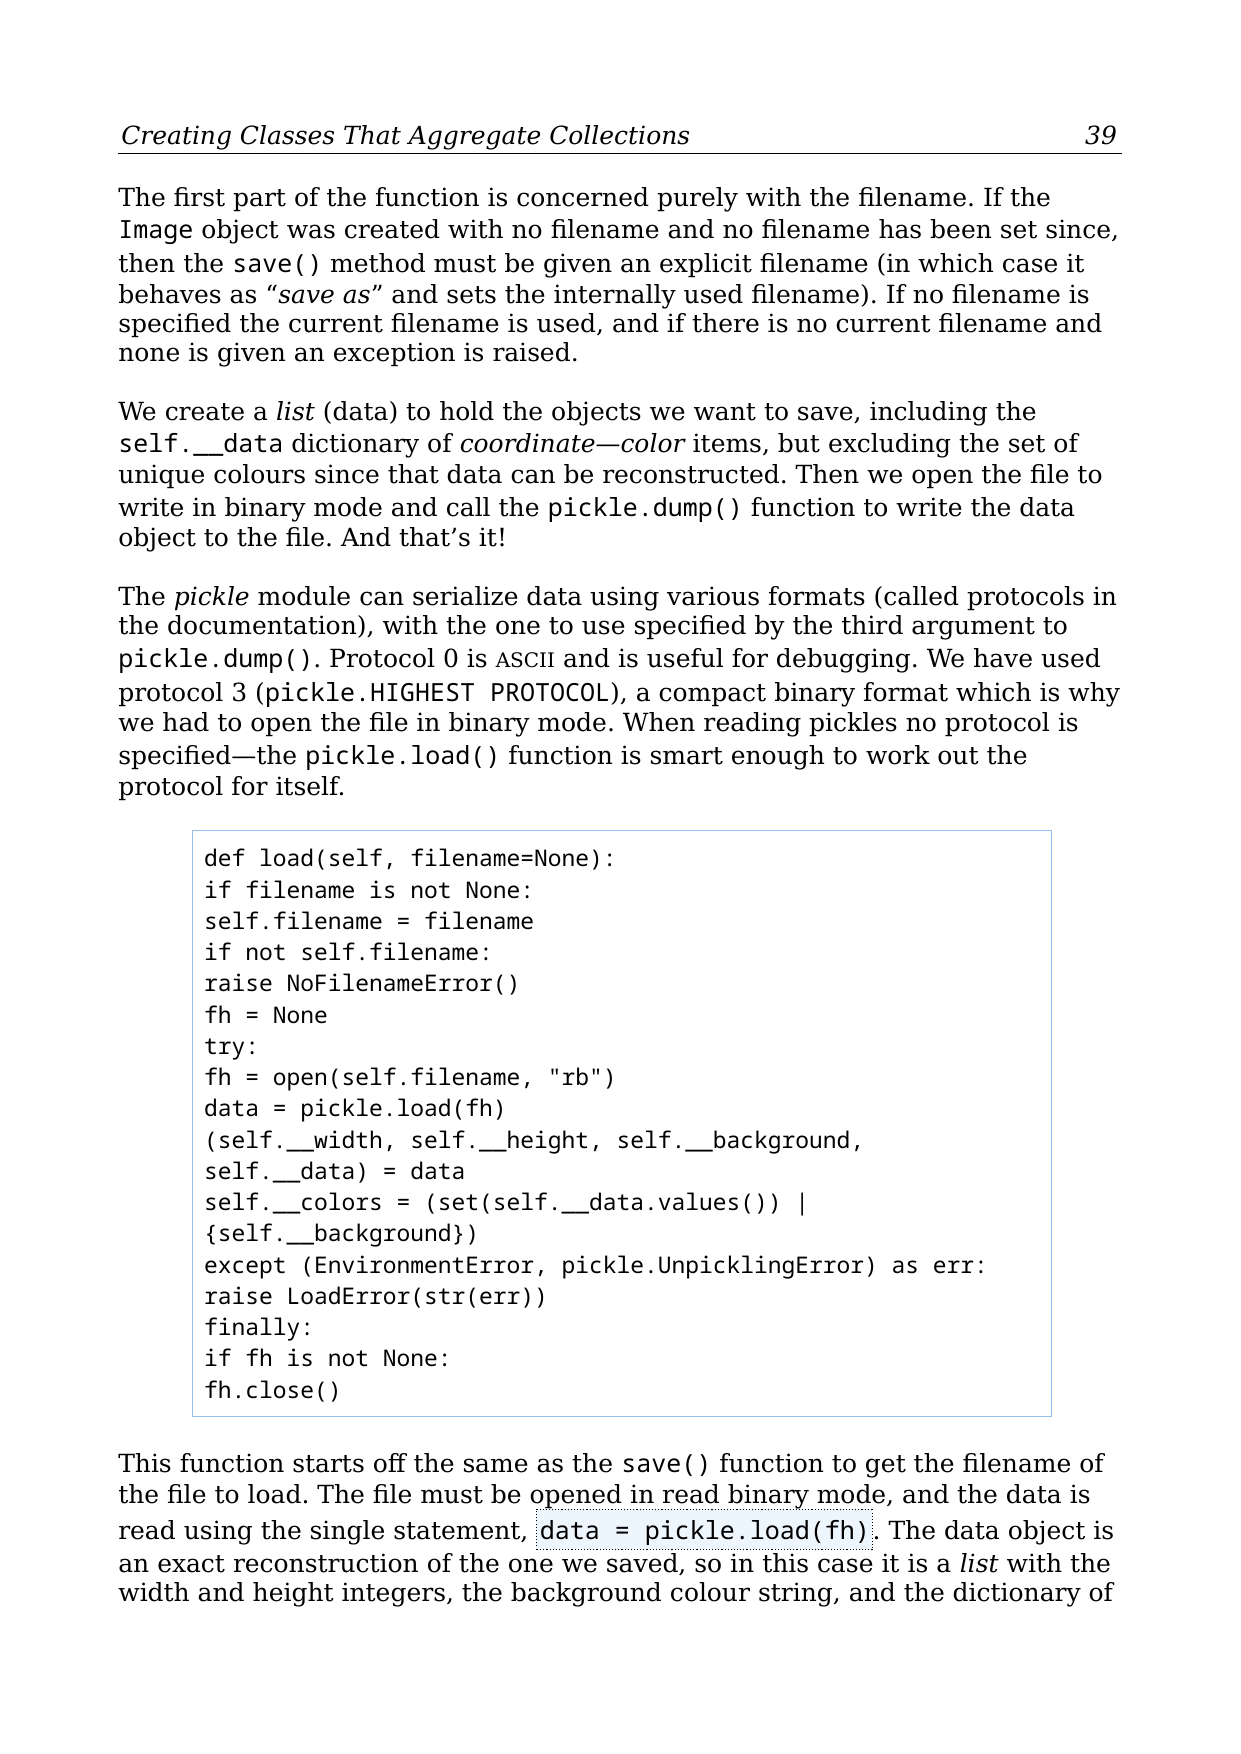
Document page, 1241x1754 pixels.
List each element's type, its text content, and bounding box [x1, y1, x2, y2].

text The first part of the function is concerned purely with the filename. If the Image object was created with no filename and no filename has been set since, then the save() method must be given an explicit filename (in which case it behaves as “save as” and sets the internally used filename). If no filename is specified the current filename is used, and if there is no current filename and none is given an exception is raised. [118, 183, 1122, 367]
text fh.close() [193, 1362, 1051, 1416]
text except (EnvironmentError, pickle.UnpicklingError) as err: [193, 1237, 1051, 1268]
text (self.__width, self.__height, self.__background, [193, 1112, 1051, 1143]
text data = pickle.load(fh) [193, 1080, 1051, 1112]
text We create a list (data) to hold the objects we want to save, including the self.__data dictionary of coordinate—color items, but excluding the set of unique colours since that data can be reconstructed. Then we open the file to write in binary mode and call the pickle.dump() function to write the data object to the file. And that’s it! [118, 397, 1122, 553]
text self.filename = filename [193, 893, 1051, 924]
text The pickle module can serialize data using various formats (called protocols in the documentation), with the one to use specified by the third argument to pickle.dump(). Protocol 0 is ascii and is useful for debugging. We have used protocol 3 (pickle.HIGHEST PROTOCOL), a compact binary format which is why we had to open the file in binary mode. When reading pickles no protocol is specified—the pickle.load() function is smart enough to work out the protocol for itself. [118, 582, 1122, 801]
text self.__colors = (set(self.__data.values()) | [193, 1174, 1051, 1205]
text self.__data) = data [193, 1143, 1051, 1174]
text def load(self, filename=None): [193, 831, 1051, 862]
text raise NoFilenameError() [193, 955, 1051, 987]
text fh = None [193, 987, 1051, 1018]
text raise LoadError(str(err)) [193, 1268, 1051, 1299]
text try: [193, 1018, 1051, 1049]
text This function starts off the same as the save() function to get the filename of the file to load. The file must be opened in read binary mode, and the data is read using the single statement, data = pickle.load(fh). The data object is an exact reconstruction of the one we saved, so in this case it is a list with the width and height integers, the background colour string, and the dictionary of [118, 1446, 1122, 1608]
text if not self.filename: [193, 924, 1051, 955]
text if fh is not None: [193, 1330, 1051, 1362]
text fh = open(self.filename, "rb") [193, 1049, 1051, 1080]
text finally: [193, 1299, 1051, 1330]
text {self.__background}) [193, 1205, 1051, 1237]
text if filename is not None: [193, 862, 1051, 893]
